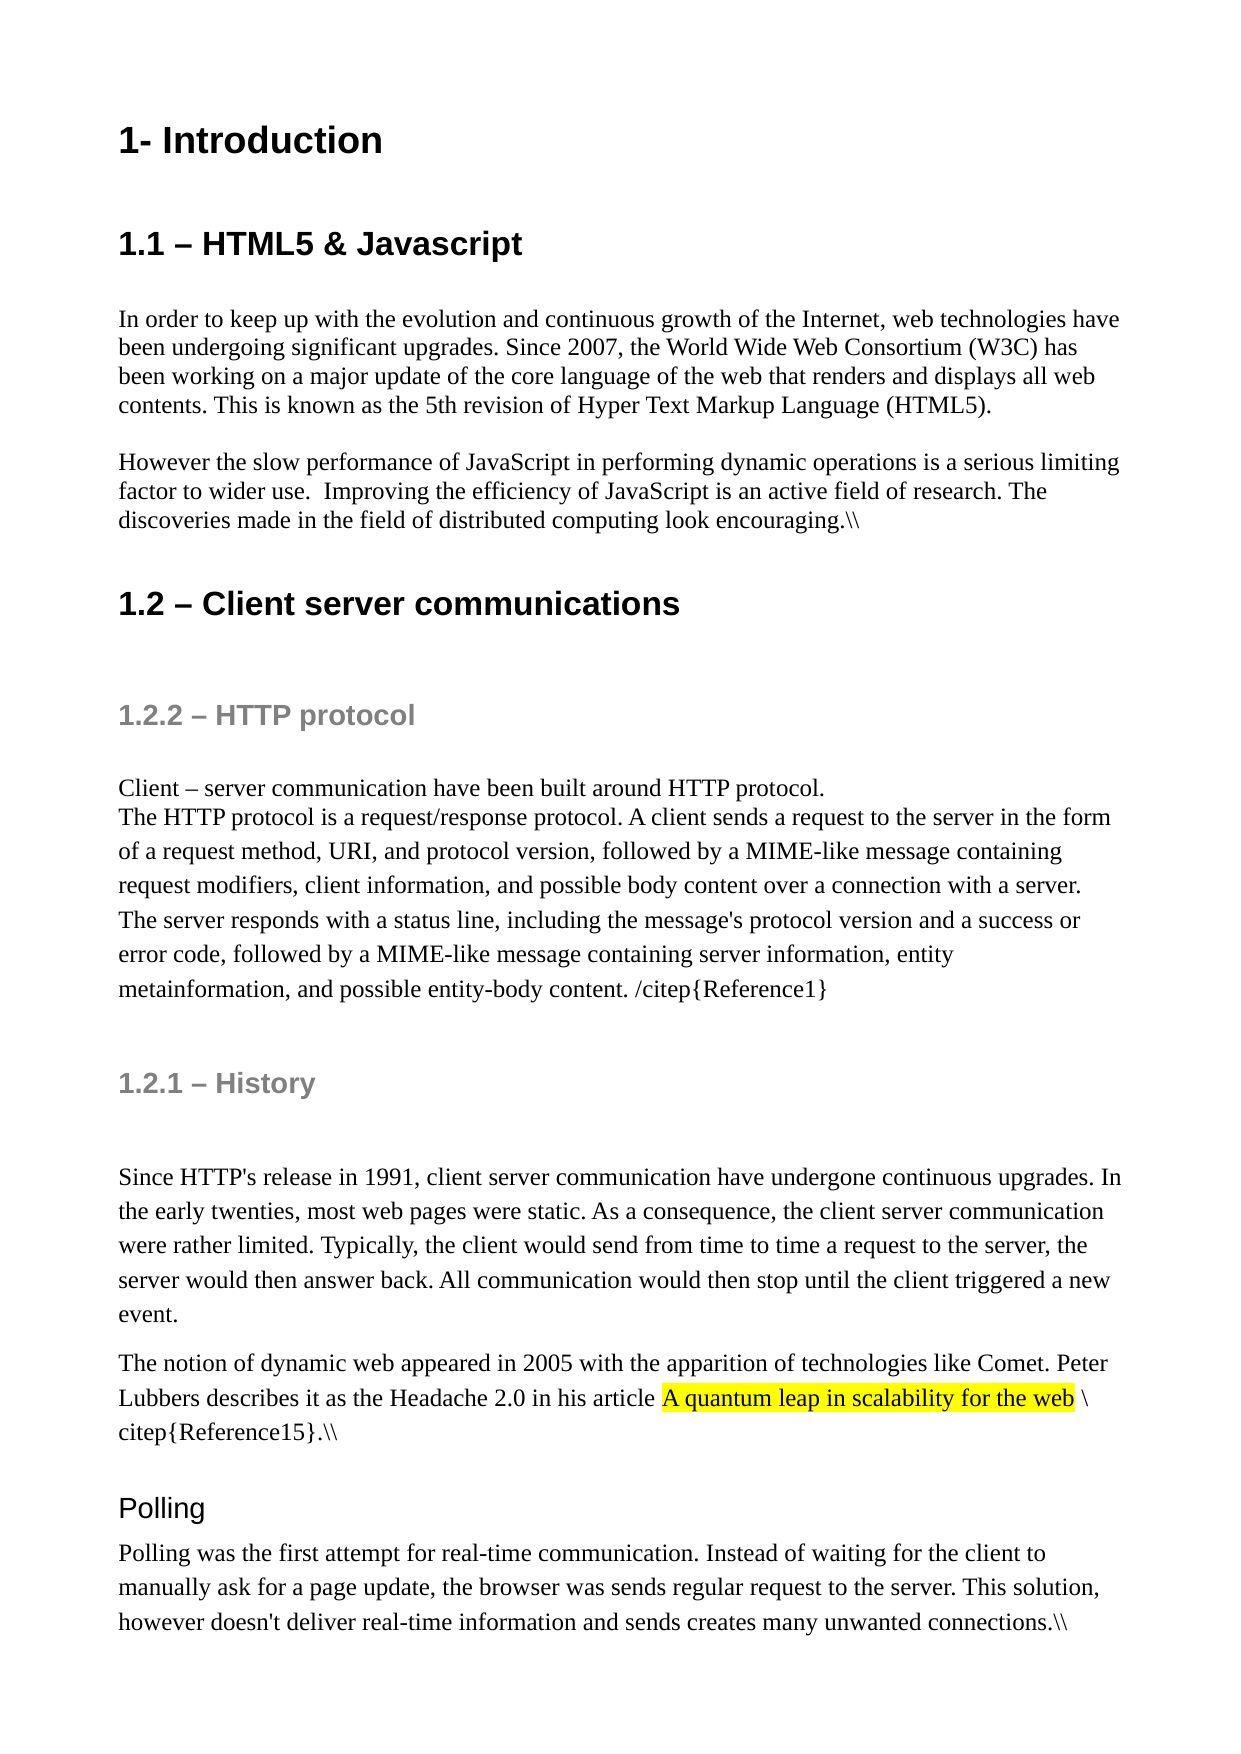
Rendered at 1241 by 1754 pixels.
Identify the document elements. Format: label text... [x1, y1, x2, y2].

text Since HTTP's release in 1991, client server communication have undergone continuous upgrades. In the early twenties, most web pages were static. As a consequence, the client server communication were rather limited. Typically, the client would send from time to time a request to the server, the server would then answer back. All communication would then stop until the client triggered a new event. [118, 1162, 1122, 1328]
text The notion of dynamic web appeared in 2005 with the apparition of technologies like Comet. Peter Lubbers describes it as the Headache 2.0 in his article A quantum leap in scalability for the web \citep{Reference15}.\\ [118, 1348, 1122, 1446]
subtitle 1.1 – HTML5 & Javascript [118, 224, 1122, 262]
subtitle 1.2.2 – HTTP protocol [118, 698, 1122, 732]
subtitle 1- Introduction [118, 118, 1122, 162]
text In order to keep up with the evolution and continuous growth of the Internet, web technologies have been undergoing significant upgrades. Since 2007, the World Wide Web Consortium (W3C) has been working on a major update of the core language of the web that renders and displays all web contents. This is known as the 5th revision of Hyper Text Markup Language (HTML5). [118, 304, 1122, 419]
text The HTTP protocol is a request/response protocol. A client sends a request to the server in the form of a request method, URI, and protocol version, followed by a MIME-like message containing request modifiers, client information, and possible body content over a connection with a server. The server responds with a status line, including the message's protocol version and a success or error code, followed by a MIME-like message containing server information, entity metainformation, and possible entity-body content. /citep{Reference1} [118, 802, 1122, 1003]
text Polling was the first attempt for real-time communication. Instead of waiting for the client to manually ask for a page update, the browser was sends regular request to the server. This solution, however doesn't deliver real-time information and sends creates many unwanted connections.\\ [118, 1538, 1122, 1635]
subtitle Polling [118, 1492, 1122, 1525]
subtitle 1.2.1 – History [118, 1066, 1122, 1100]
subtitle 1.2 – Client server communications [118, 583, 1122, 622]
text Client – server communication have been built around HTTP protocol. [118, 773, 1122, 802]
text However the slow performance of JavaScript in performing dynamic operations is a serious limiting factor to wider use. Improving the efficiency of JavaScript is an active field of research. The discoveries made in the field of distributed computing look encouraging.\\ [118, 447, 1122, 534]
